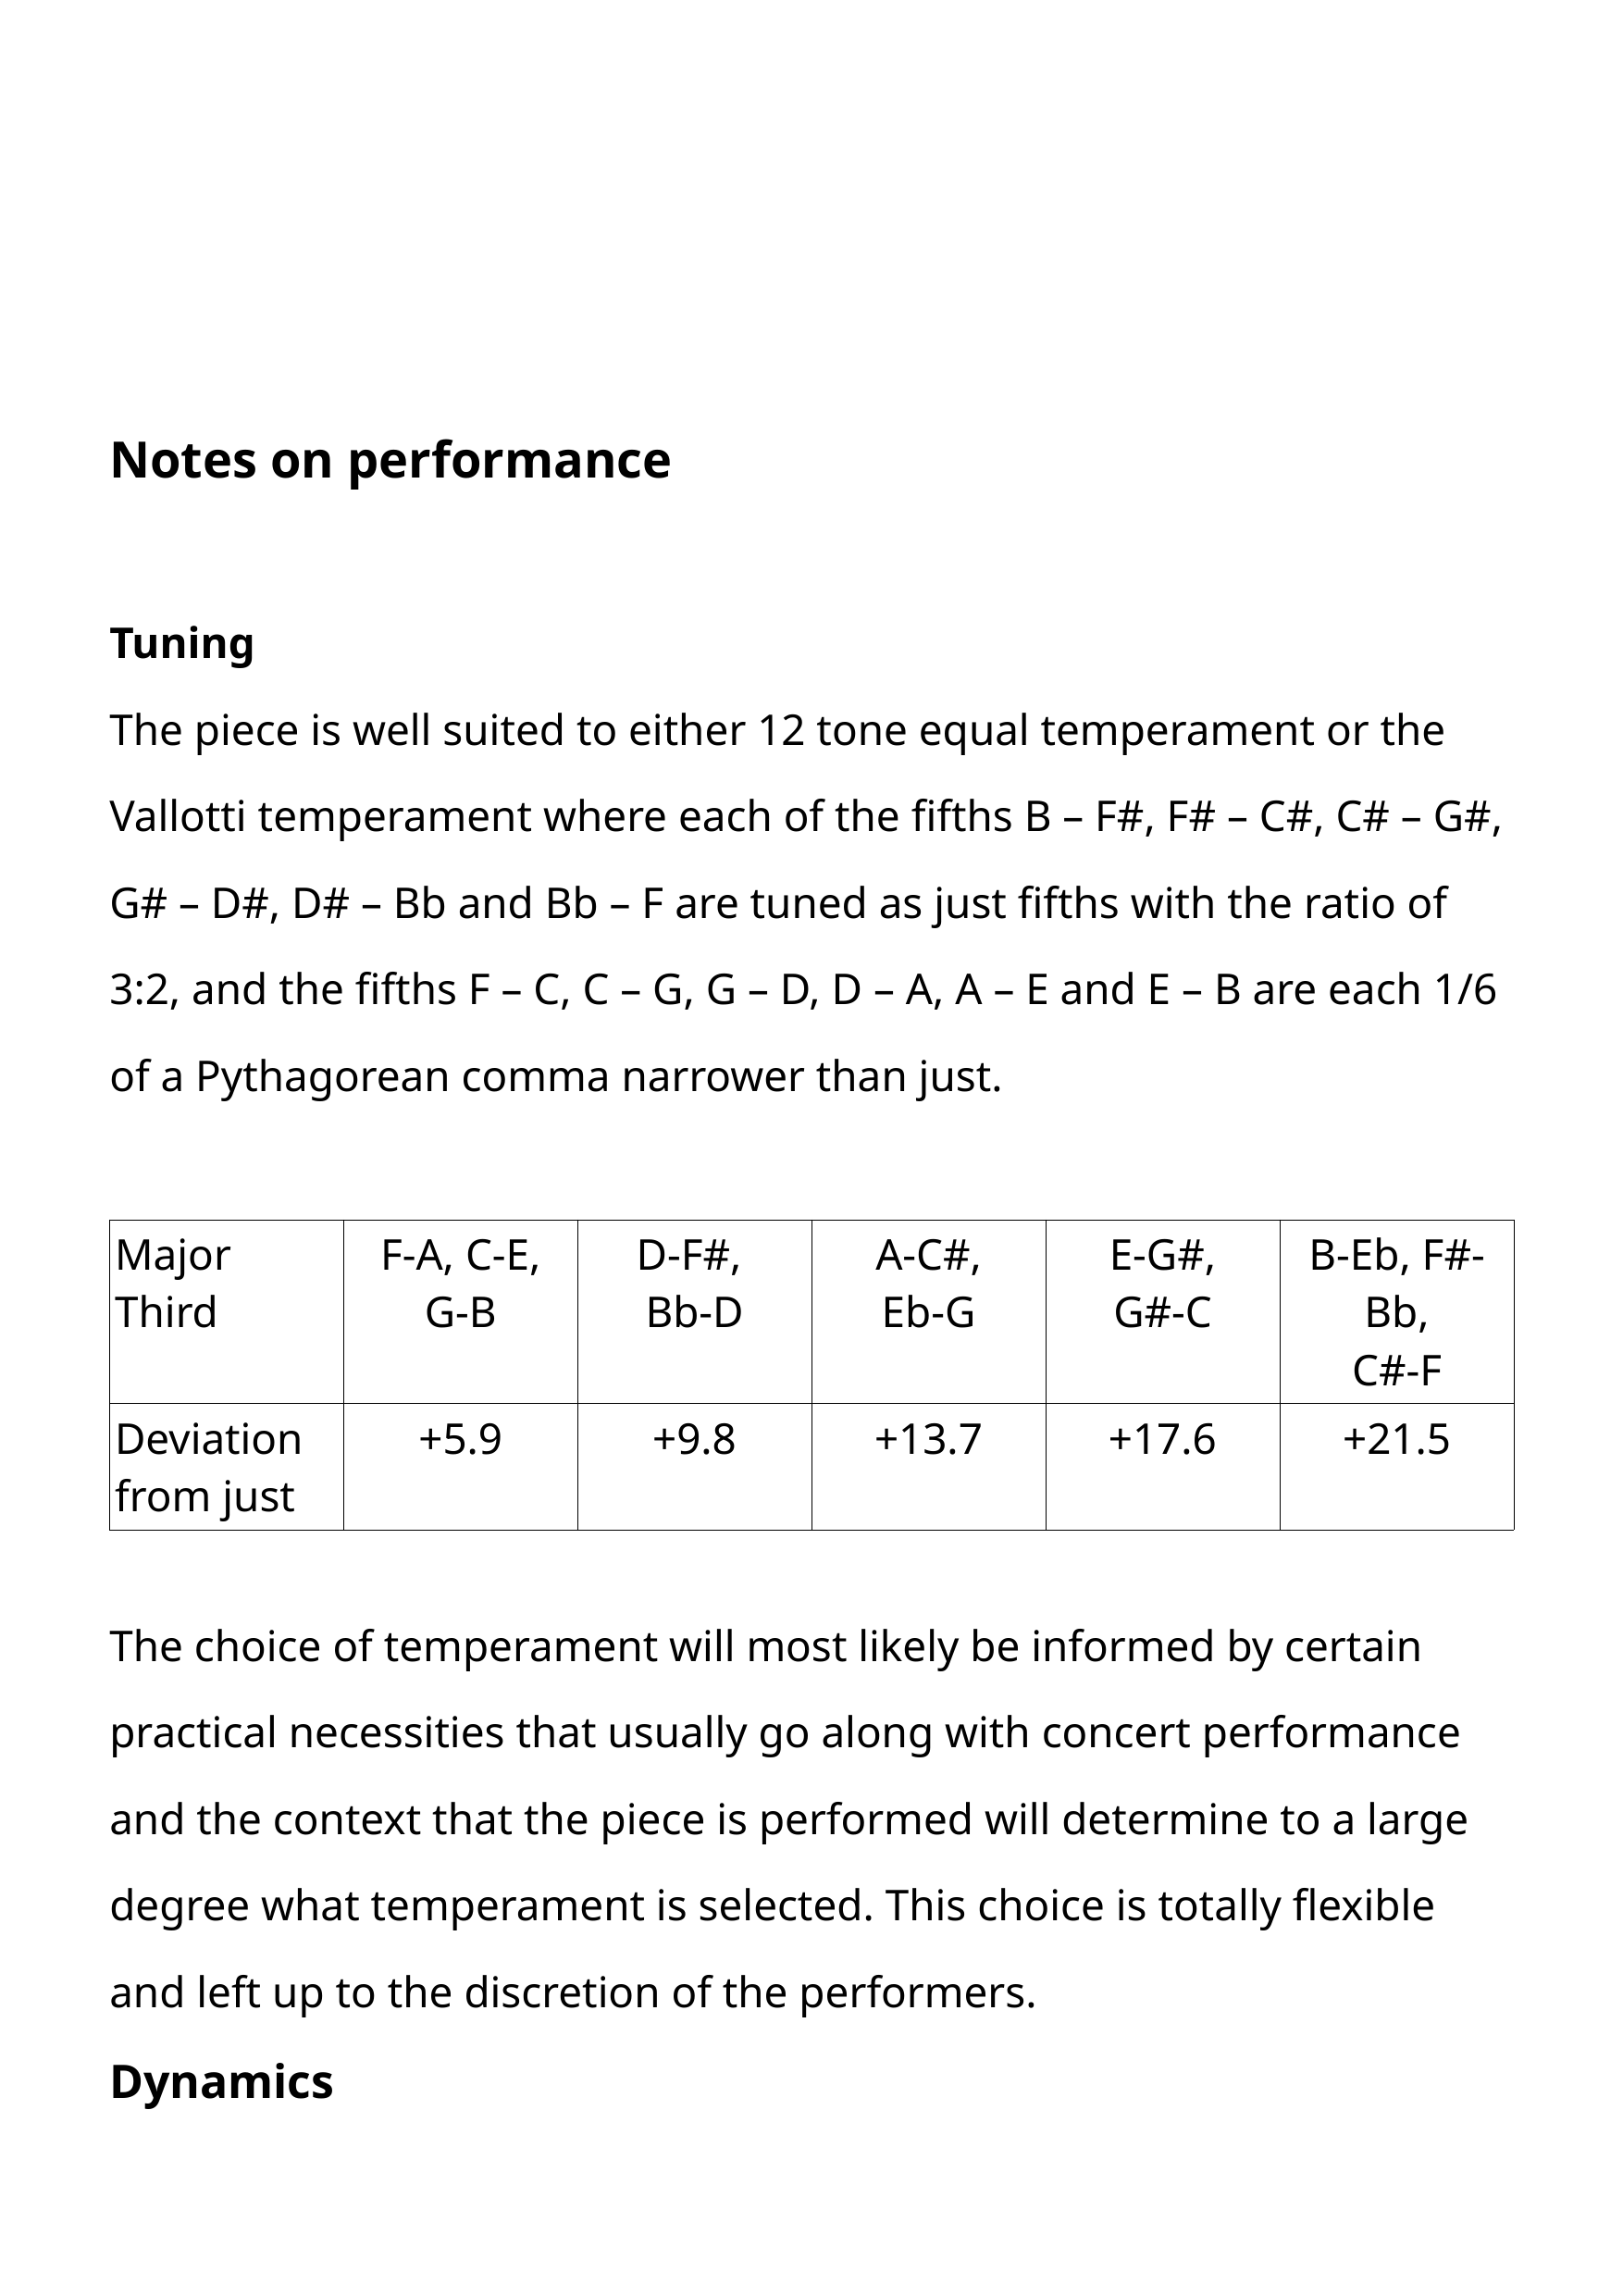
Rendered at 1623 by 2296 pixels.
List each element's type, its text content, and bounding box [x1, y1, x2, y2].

table_header A-C#, Eb-G [812, 1221, 1046, 1403]
table_header E-G#, G#-C [1047, 1221, 1280, 1403]
text Notes on performance [109, 424, 1514, 492]
table_cell +13.7 [812, 1404, 1046, 1530]
text Dynamics [109, 2049, 1514, 2112]
table_cell +21.5 [1281, 1404, 1514, 1530]
text The choice of temperament will most likely be informed by certain practical necessities that usually go along with concert performance and the context that the piece is performed will determine to a large degree what temperament is selected. This choice is totally flexible and left up to the discretion of the performers. [109, 1616, 1514, 2020]
table_header F-A, C-E, G-B [344, 1221, 577, 1403]
table_cell +17.6 [1047, 1404, 1280, 1530]
text Tuning [109, 614, 1514, 671]
text The piece is well suited to either 12 tone equal temperament or the Vallotti temperament where each of the fifths B – F#, F# – C#, C# – G#, G# – D#, D# – Bb and Bb – F are tuned as just fifths with the ratio of 3:2, and the fifths F – C, C – G, G – D, D – A, A – E and E – B are each 1/6 of a Pythagorean comma narrower than just. [109, 700, 1514, 1104]
table_header D-F#, Bb-D [578, 1221, 812, 1403]
table_cell Deviation from just [110, 1404, 343, 1530]
table_header Major Third [110, 1221, 343, 1403]
table_header B-Eb, F#-Bb, C#-F [1281, 1221, 1514, 1403]
table_cell +5.9 [344, 1404, 577, 1530]
table_cell +9.8 [578, 1404, 812, 1530]
